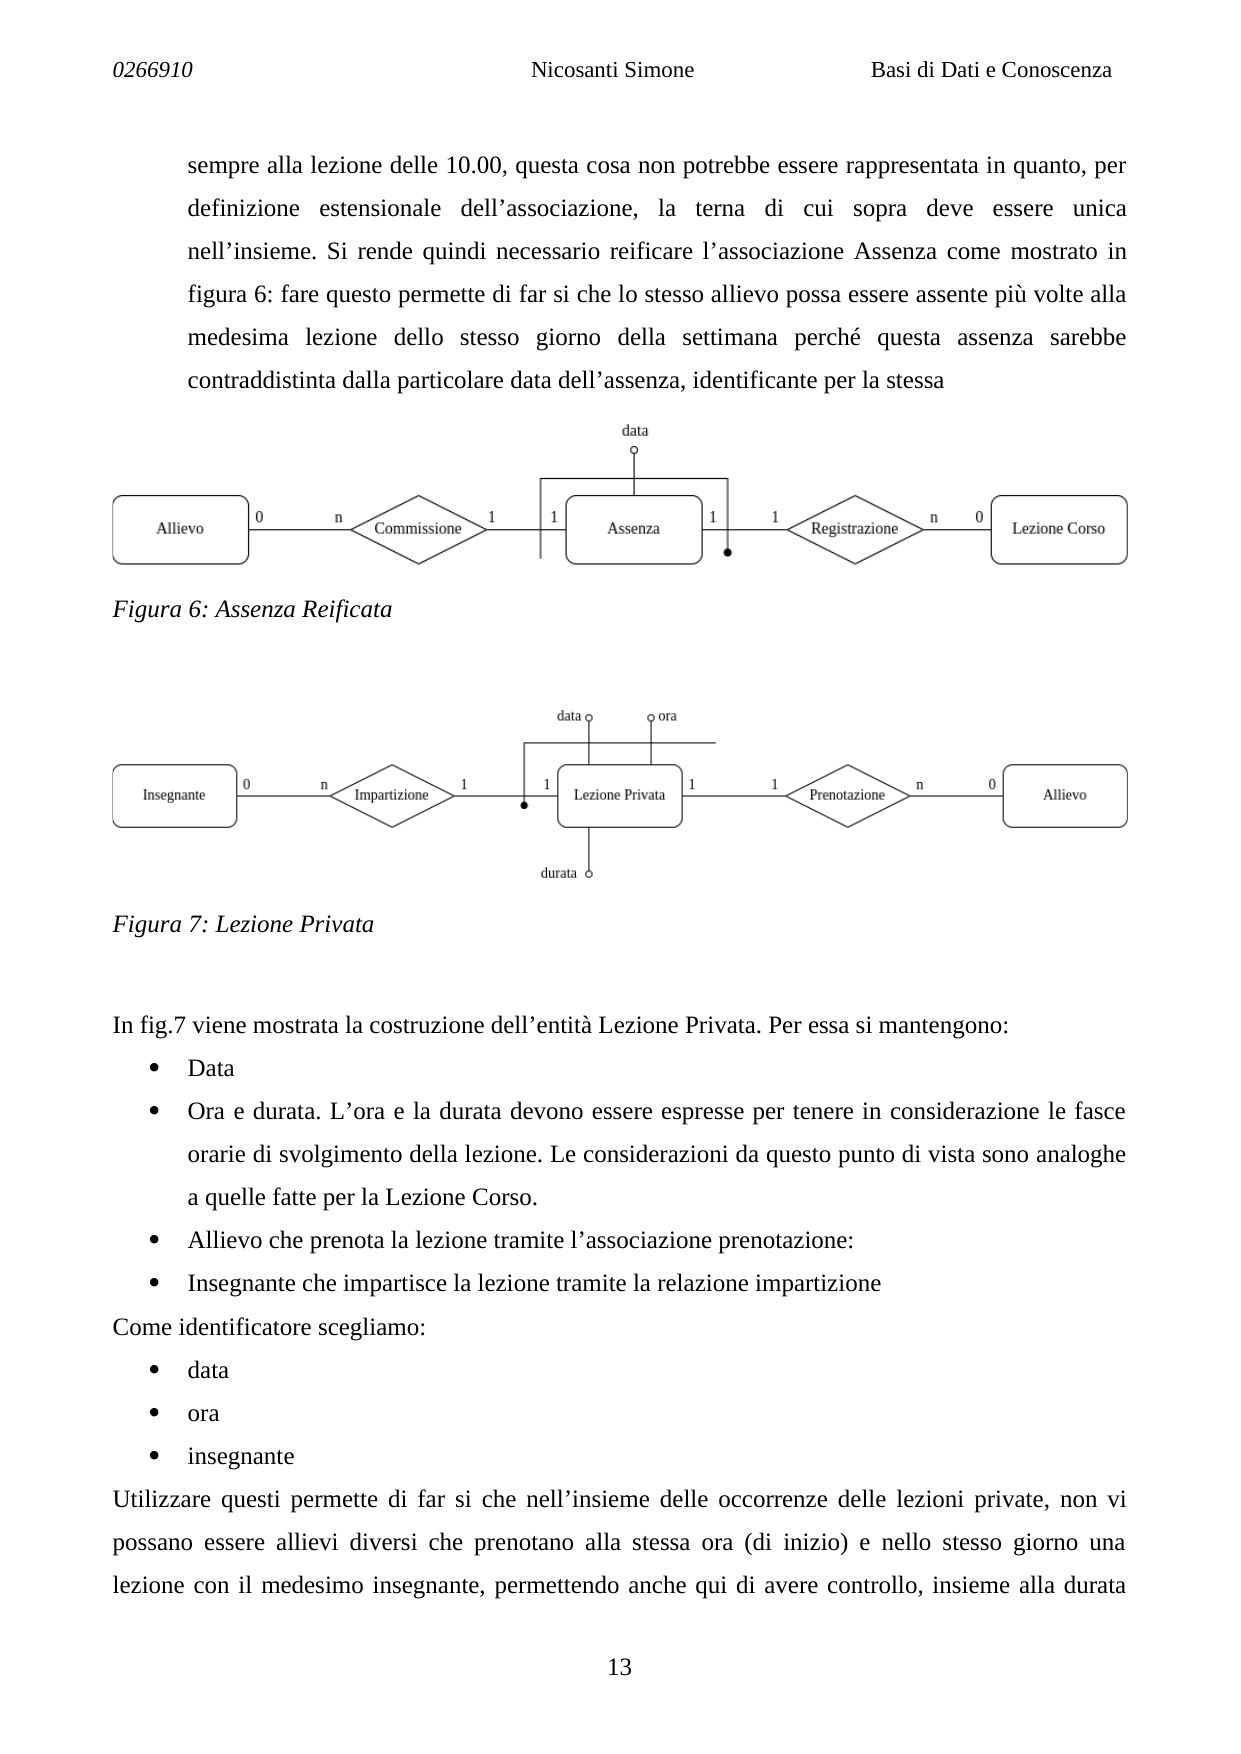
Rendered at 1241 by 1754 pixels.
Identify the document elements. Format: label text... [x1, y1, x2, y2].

text Figura 7: Lezione Privata [112, 883, 1128, 938]
text Utilizzare questi permette di far si che nell’insieme delle occorrenze delle lezioni private, non vi possano essere allievi diversi che prenotano alla stessa ora (di inizio) e nello stesso giorno una lezione con il medesimo insegnante, permettendo anche qui di avere controllo, insieme alla durata [112, 1484, 1128, 1599]
list insegnante [150, 1441, 1128, 1470]
picture [112, 707, 1128, 883]
list Allievo che prenota la lezione tramite l’associazione prenotazione: [150, 1225, 1128, 1254]
list ora [150, 1398, 1128, 1427]
list Data [150, 1053, 1128, 1082]
picture [112, 421, 1128, 568]
text In fig.7 viene mostrata la costruzione dell’entità Lezione Privata. Per essa si mantengono: [112, 1010, 1128, 1038]
list sempre alla lezione delle 10.00, questa cosa non potrebbe essere rappresentata in quanto, per definizione estensionale dell’associazione, la terna di cui sopra deve essere unica nell’insieme. Si rende quindi necessario reificare l’associazione Assenza come mostrato in figura 6: fare questo permette di far si che lo stesso allievo possa essere assente più volte alla medesima lezione dello stesso giorno della settimana perché questa assenza sarebbe contraddistinta dalla particolare data dell’assenza, identificante per la stessa [150, 150, 1128, 394]
list data [150, 1355, 1128, 1383]
list Insegnante che impartisce la lezione tramite la relazione impartizione [150, 1268, 1128, 1297]
list Ora e durata. L’ora e la durata devono essere espresse per tenere in considerazione le fasce orarie di svolgimento della lezione. Le considerazioni da questo punto di vista sono analoghe a quelle fatte per la Lezione Corso. [150, 1096, 1128, 1211]
text Come identificatore scegliamo: [112, 1312, 1128, 1340]
text Figura 6: Assenza Reificata [112, 568, 1128, 623]
